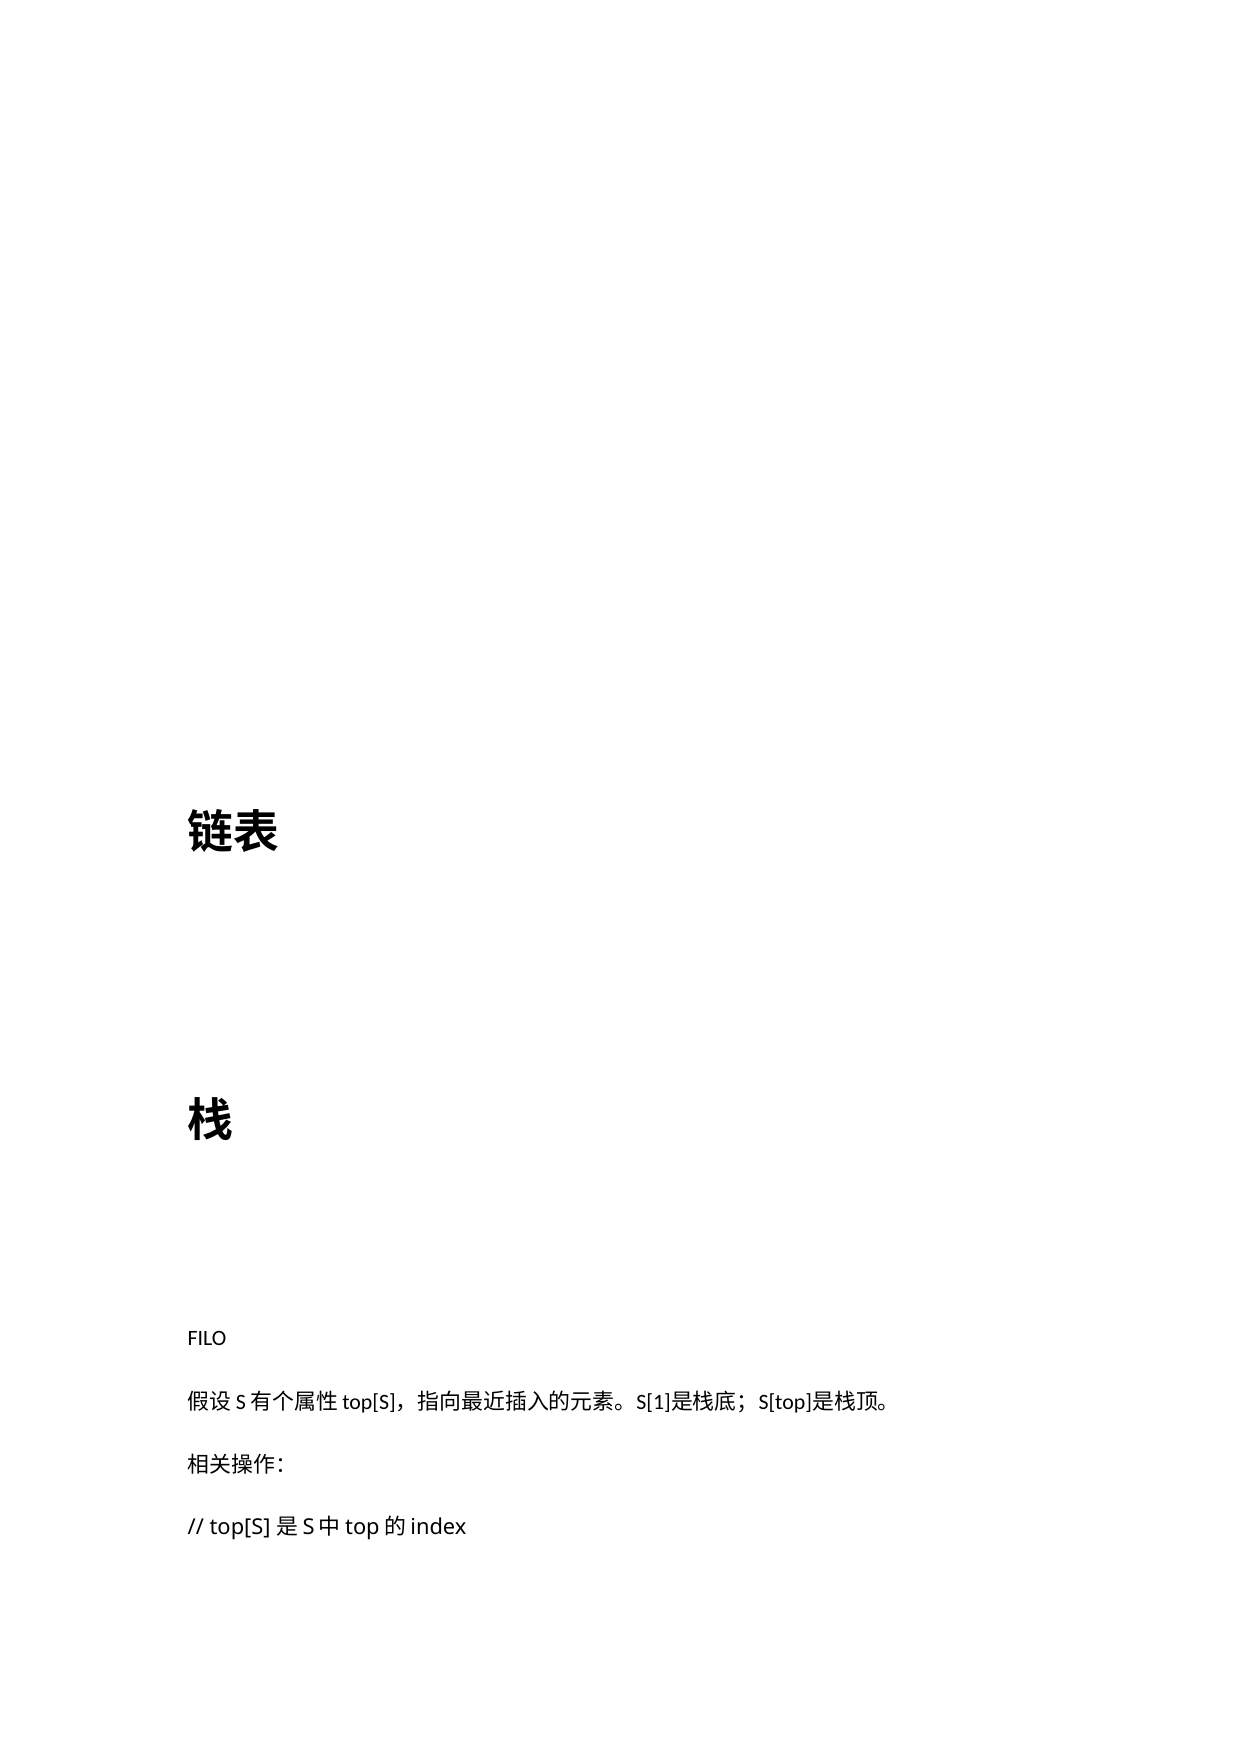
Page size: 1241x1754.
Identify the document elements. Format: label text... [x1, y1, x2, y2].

text FILO [187, 1296, 1053, 1358]
subtitle 链表 [187, 756, 1053, 881]
text // top[S] 是S中top的index [187, 1483, 1053, 1546]
subtitle 栈 [187, 1044, 1053, 1169]
text 假设S有个属性top[S]，指向最近插入的元素。S[1]是栈底；S[top]是栈顶。 [187, 1358, 1053, 1421]
text 相关操作： [187, 1421, 1053, 1483]
